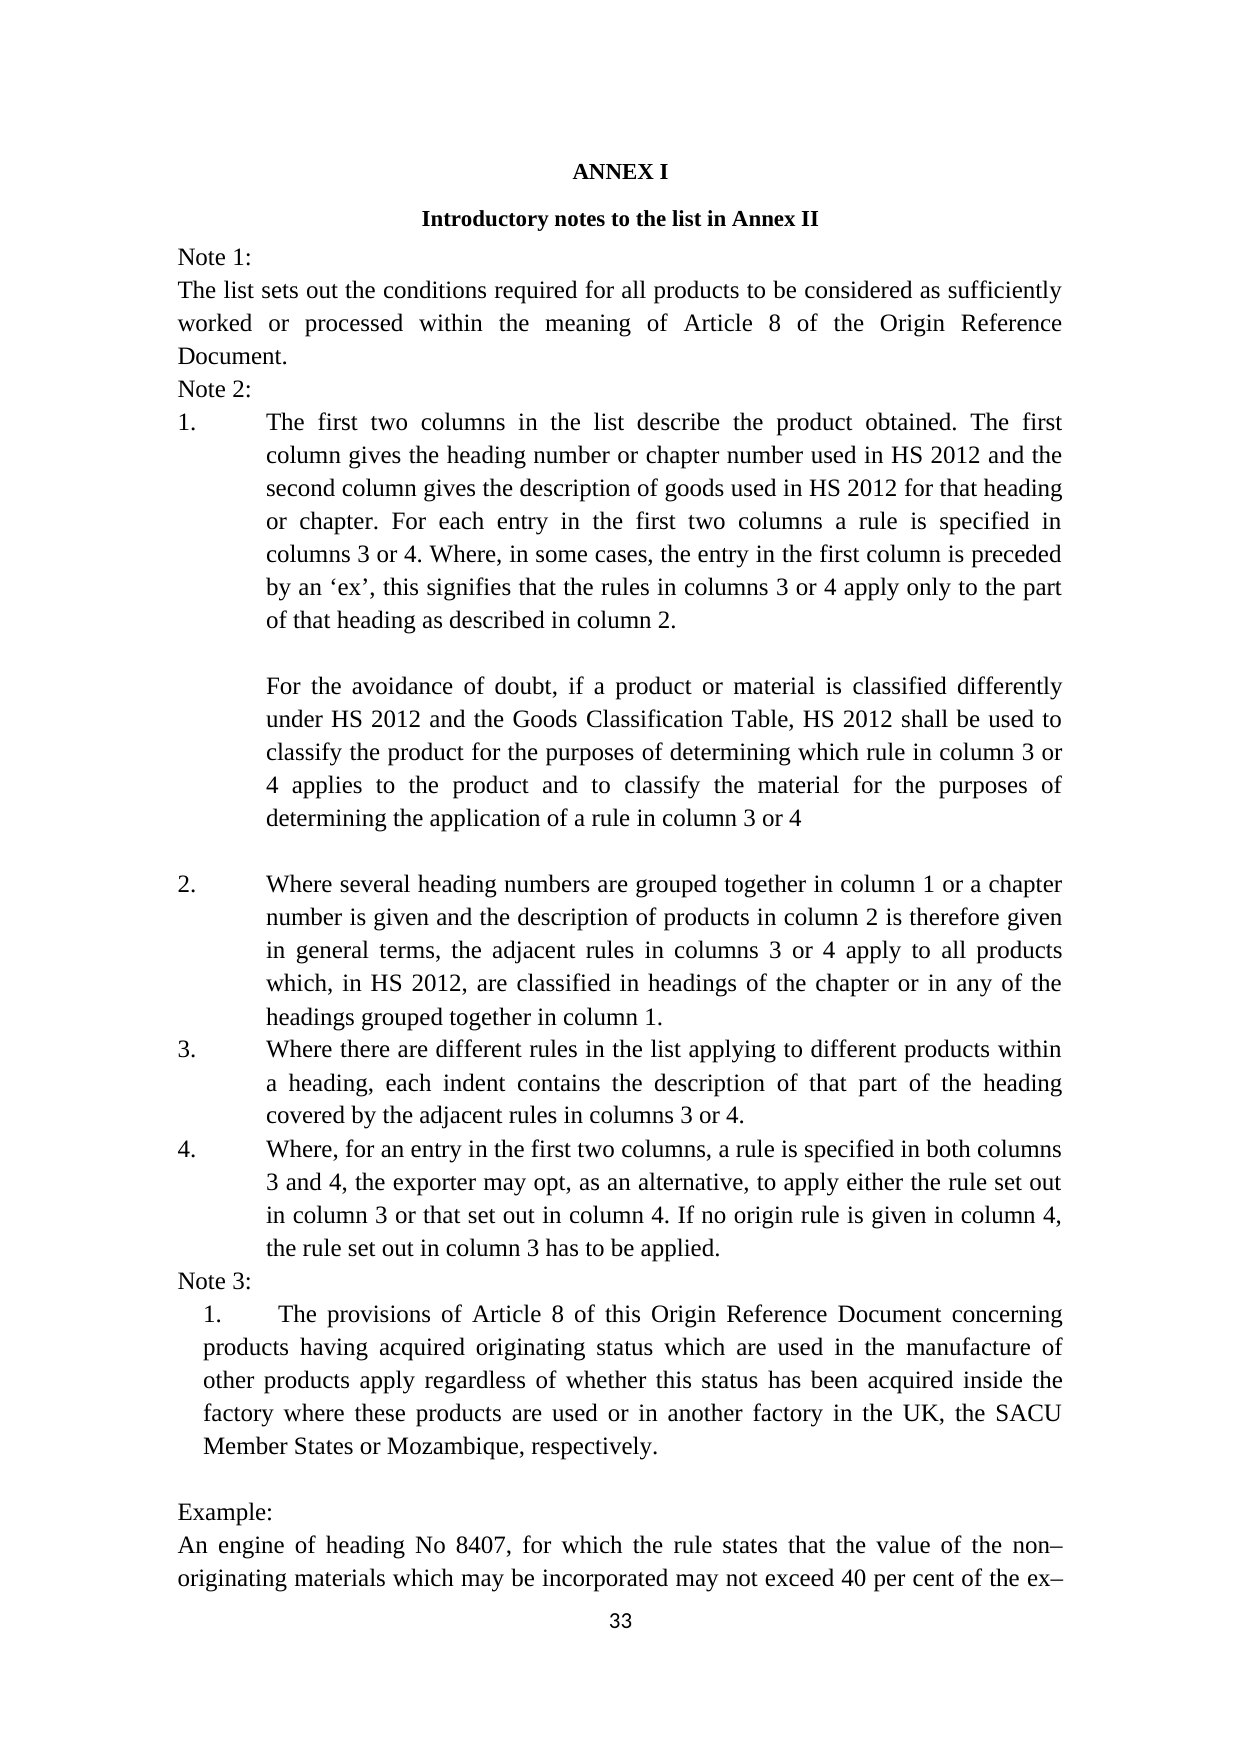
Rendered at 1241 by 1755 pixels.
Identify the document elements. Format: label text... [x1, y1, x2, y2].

text 2. Where several heading numbers are grouped together in column 1 or a chapter number is given and the description of products in column 2 is therefore given in general terms, the adjacent rules in columns 3 or 4 apply to all products which, in HS 2012, are classified in headings of the chapter or in any of the headings grouped together in column 1. [177, 869, 1063, 1030]
text For the avoidance of doubt, if a product or material is classified differently under HS 2012 and the Goods Classification Table, HS 2012 shall be used to classify the product for the purposes of determining which rule in column 3 or 4 applies to the product and to classify the material for the purposes of determining the application of a rule in column 3 or 4 [266, 671, 1063, 832]
text 3. Where there are different rules in the list applying to different products within a heading, each indent contains the description of that part of the heading covered by the adjacent rules in columns 3 or 4. [177, 1034, 1063, 1129]
text 1. The first two columns in the list describe the product obtained. The first column gives the heading number or chapter number used in HS 2012 and the second column gives the description of goods used in HS 2012 for that heading or chapter. For each entry in the first two columns a rule is specified in columns 3 or 4. Where, in some cases, the entry in the first column is preceded by an ‘ex’, this signifies that the rules in columns 3 or 4 apply only to the part of that heading as described in column 2. [177, 407, 1063, 634]
text Note 2: [177, 374, 1063, 403]
list The provisions of Article 8 of this Origin Reference Document concerning products having acquired originating status which are used in the manufacture of other products apply regardless of whether this status has been acquired inside the factory where these products are used or in another factory in the UK, the SACU Member States or Mozambique, respectively. [203, 1299, 1063, 1459]
text The list sets out the conditions required for all products to be considered as sufficiently worked or processed within the meaning of Article 8 of the Origin Reference Document. [177, 275, 1063, 370]
text Note 1: [177, 242, 1063, 271]
text Introductory notes to the list in Annex II [177, 205, 1063, 232]
text ANNEX I [177, 158, 1063, 184]
text Example: [177, 1497, 1063, 1526]
text Note 3: [177, 1266, 1063, 1294]
text 4. Where, for an entry in the first two columns, a rule is specified in both columns 3 and 4, the exporter may opt, as an alternative, to apply either the rule set out in column 3 or that set out in column 4. If no origin rule is given in column 4, the rule set out in column 3 has to be applied. [177, 1134, 1063, 1261]
text An engine of heading No 8407, for which the rule states that the value of the non–originating materials which may be incorporated may not exceed 40 per cent of the ex– [177, 1530, 1063, 1592]
